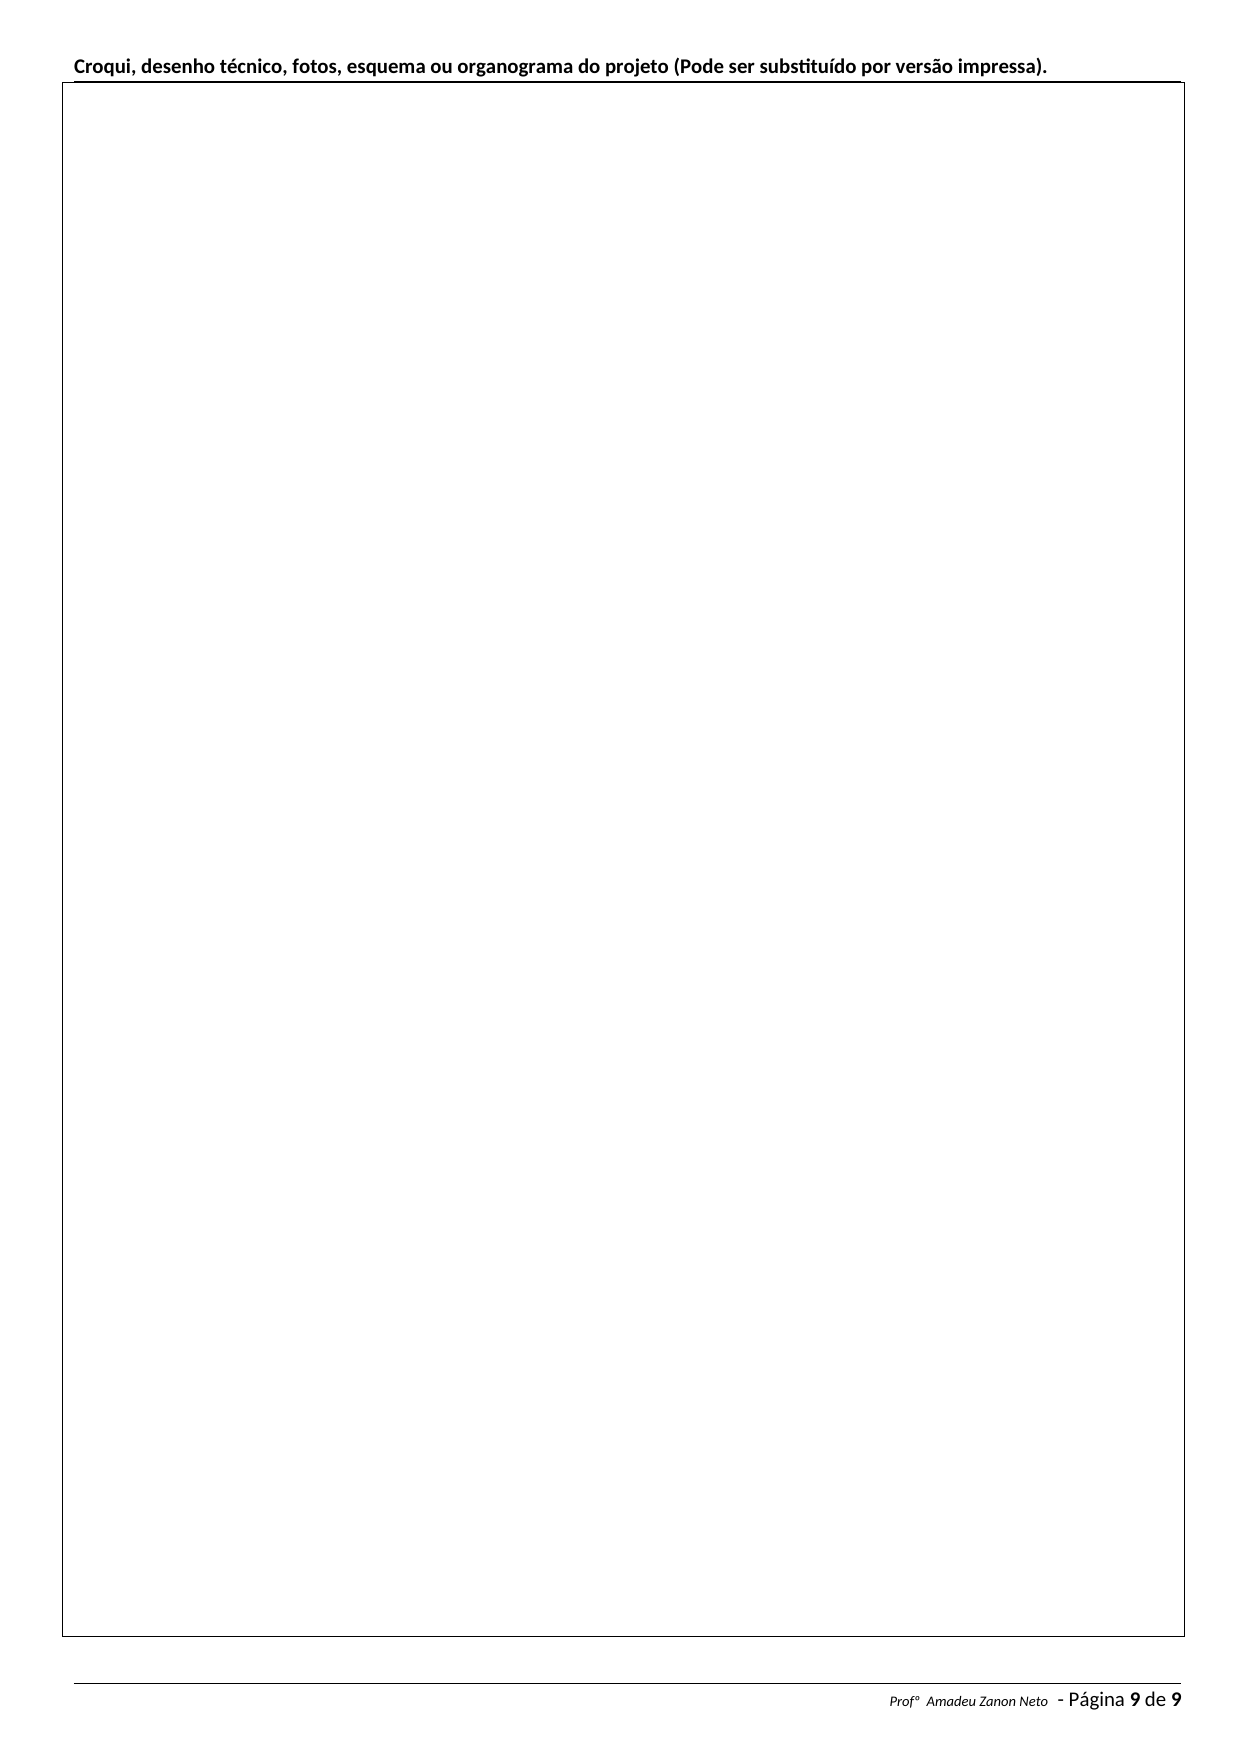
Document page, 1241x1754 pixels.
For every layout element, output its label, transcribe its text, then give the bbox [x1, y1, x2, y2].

text Croqui, desenho técnico, fotos, esquema ou organograma do projeto (Pode ser substituído por versão impressa). [74, 54, 1181, 81]
table_header [63, 83, 1184, 1636]
